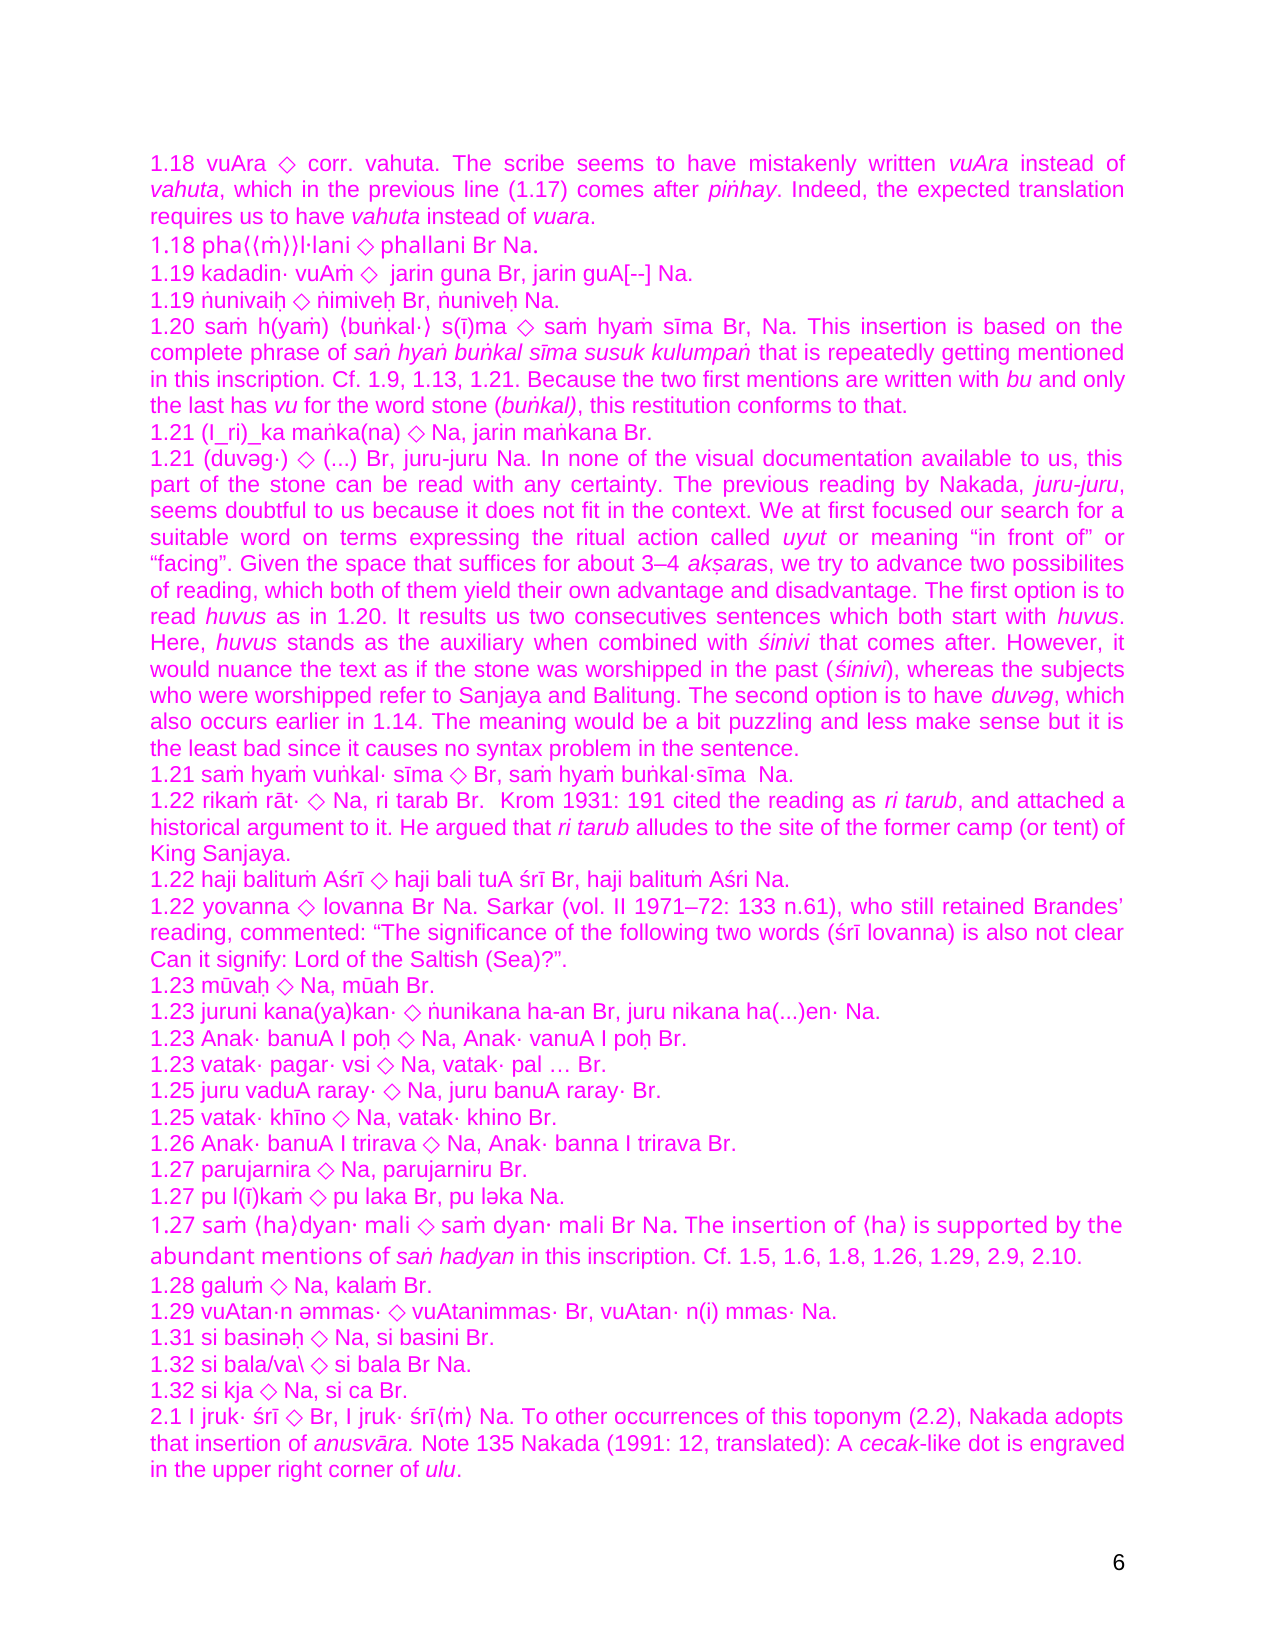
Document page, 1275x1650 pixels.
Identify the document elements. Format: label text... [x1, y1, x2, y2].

text 1.26 Anak· banuA I trirava ◇ Na, Anak· banna I trirava Br. [150, 1130, 1125, 1156]
text 1.18 pha⟨⟨ṁ⟩⟩l·lani ◇ phallani Br Na. [150, 229, 1125, 260]
text 1.32 si kja ◇ Na, si ca Br. [150, 1377, 1125, 1403]
text 1.23 Anak· banuA I poḥ ◇ Na, Anak· vanuA I poḥ Br. [150, 1024, 1125, 1051]
text 1.18 vuAra ◇ corr. vahuta. The scribe seems to have mistakenly written vuAra instead of vahuta, which in the previous line (1.17) comes after piṅhay. Indeed, the expected translation requires us to have vahuta instead of vuara. [150, 150, 1125, 229]
text 1.27 pu l(ī)kaṁ ◇ pu laka Br, pu ləka Na. [150, 1183, 1125, 1209]
text 2.1 I jruk· śrī ◇ Br, I jruk· śrī⟨ṁ⟩ Na. To other occurrences of this toponym (2.2), Nakada adopts that insertion of anusvāra. Note 135 Nakada (1991: 12, translated): A cecak-like dot is engraved in the upper right corner of ulu. [150, 1403, 1125, 1482]
text 1.29 vuAtan·n əmmas· ◇ vuAtanimmas· Br, vuAtan· n(i) mmas· Na. [150, 1298, 1125, 1324]
text 1.25 vatak· khīno ◇ Na, vatak· khino Br. [150, 1104, 1125, 1130]
text 1.25 juru vaduA raray· ◇ Na, juru banuA raray· Br. [150, 1077, 1125, 1104]
text 1.28 galuṁ ◇ Na, kalaṁ Br. [150, 1272, 1125, 1298]
text 1.21 saṁ hyaṁ vuṅkal· sīma ◇ Br, saṁ hyaṁ buṅkal·sīma Na. [150, 761, 1125, 787]
text 1.19 ṅunivaiḥ ◇ ṅimiveḥ Br, ṅuniveḥ Na. [150, 287, 1125, 313]
text 1.22 yovanna ◇ lovanna Br Na. Sarkar (vol. II 1971–72: 133 n.61), who still retained Brandes’ reading, commented: “The significance of the following two words (śrī lovanna) is also not clear Can it signify: Lord of the Saltish (Sea)?”. [150, 893, 1125, 972]
text 1.21 (duvəg·) ◇ (...) Br, juru-juru Na. In none of the visual documentation available to us, this part of the stone can be read with any certainty. The previous reading by Nakada, juru-juru, seems doubtful to us because it does not fit in the context. We at first focused our search for a suitable word on terms expressing the ritual action called uyut or meaning “in front of” or “facing”. Given the space that suffices for about 3–4 akṣaras, we try to advance two possibilites of reading, which both of them yield their own advantage and disadvantage. The first option is to read huvus as in 1.20. It results us two consecutives sentences which both start with huvus. Here, huvus stands as the auxiliary when combined with śinivi that comes after. However, it would nuance the text as if the stone was worshipped in the past (śinivi), whereas the subjects who were worshipped refer to Sanjaya and Balitung. The second option is to have duvəg, which also occurs earlier in 1.14. The meaning would be a bit puzzling and less make sense but it is the least bad since it causes no syntax problem in the sentence. [150, 445, 1125, 761]
text 1.27 saṁ ⟨ha⟩dyan· mali ◇ saṁ dyan· mali Br Na. The insertion of ⟨ha⟩ is supported by the abundant mentions of saṅ hadyan in this inscription. Cf. 1.5, 1.6, 1.8, 1.26, 1.29, 2.9, 2.10. [150, 1209, 1125, 1272]
text 1.27 parujarnira ◇ Na, parujarniru Br. [150, 1156, 1125, 1183]
text 1.19 kadadin· vuAṁ ◇ jarin guna Br, jarin guA[--] Na. [150, 260, 1125, 287]
text 1.20 saṁ h(yaṁ) ⟨buṅkal·⟩ s(ī)ma ◇ saṁ hyaṁ sīma Br, Na. This insertion is based on the complete phrase of saṅ hyaṅ buṅkal sīma susuk kulumpaṅ that is repeatedly getting mentioned in this inscription. Cf. 1.9, 1.13, 1.21. Because the two first mentions are written with bu and only the last has vu for the word stone (buṅkal), this restitution conforms to that. [150, 313, 1125, 418]
text 1.31 si basinəḥ ◇ Na, si basini Br. [150, 1324, 1125, 1351]
text 1.21 (I_ri)_ka maṅka(na) ◇ Na, jarin maṅkana Br. [150, 418, 1125, 445]
text 1.23 mūvaḥ ◇ Na, mūah Br. [150, 972, 1125, 998]
text 1.22 rikaṁ rāt· ◇ Na, ri tarab Br. Krom 1931: 191 cited the reading as ri tarub, and attached a historical argument to it. He argued that ri tarub alludes to the site of the former camp (or tent) of King Sanjaya. [150, 787, 1125, 866]
text 1.23 vatak· pagar· vsi ◇ Na, vatak· pal … Br. [150, 1051, 1125, 1077]
text 1.23 juruni kana(ya)kan· ◇ ṅunikana ha-an Br, juru nikana ha(...)en· Na. [150, 998, 1125, 1024]
text 1.22 haji balituṁ Aśrī ◇ haji bali tuA śrī Br, haji balituṁ Aśri Na. [150, 866, 1125, 893]
text 1.32 si bala/va\ ◇ si bala Br Na. [150, 1351, 1125, 1377]
